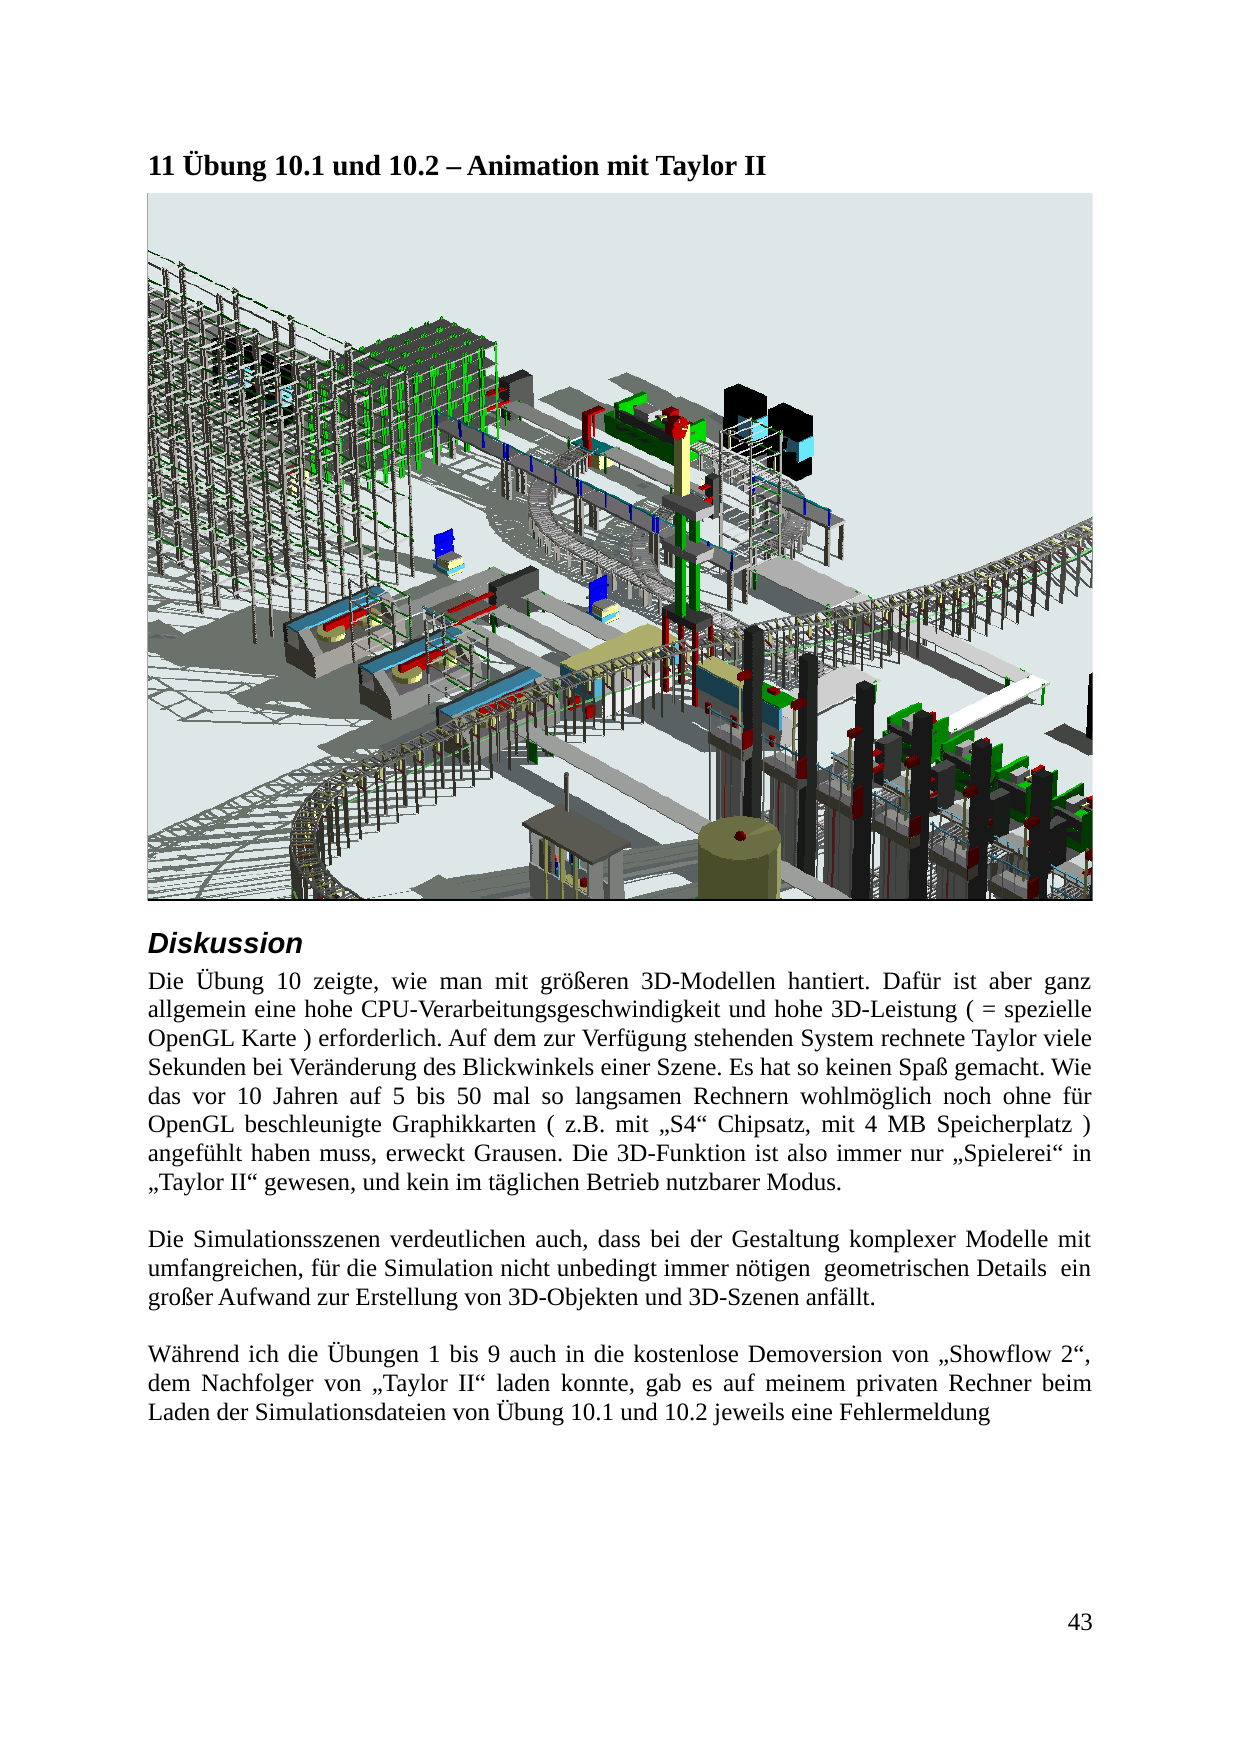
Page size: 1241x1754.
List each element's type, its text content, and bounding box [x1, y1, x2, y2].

picture [147, 193, 1093, 901]
text Die Simulationsszenen verdeutlichen auch, dass bei der Gestaltung komplexer Modelle mit umfangreichen, für die Simulation nicht unbedingt immer nötigen geometrischen Details ein großer Aufwand zur Erstellung von 3D-Objekten und 3D-Szenen anfällt. [148, 1224, 1093, 1311]
subtitle 11 Übung 10.1 und 10.2 – Animation mit Taylor II [148, 148, 1093, 181]
text Während ich die Übungen 1 bis 9 auch in die kostenlose Demoversion von „Showflow 2“, dem Nachfolger von „Taylor II“ laden konnte, gab es auf meinem privaten Rechner beim Laden der Simulationsdateien von Übung 10.1 und 10.2 jeweils eine Fehlermeldung [148, 1339, 1093, 1426]
text Die Übung 10 zeigte, wie man mit größeren 3D-Modellen hantiert. Dafür ist aber ganz allgemein eine hohe CPU-Verarbeitungsgeschwindigkeit und hohe 3D-Leistung ( = spezielle OpenGL Karte ) erforderlich. Auf dem zur Verfügung stehenden System rechnete Taylor viele Sekunden bei Veränderung des Blickwinkels einer Szene. Es hat so keinen Spaß gemacht. Wie das vor 10 Jahren auf 5 bis 50 mal so langsamen Rechnern wohlmöglich noch ohne für OpenGL beschleunigte Graphikkarten ( z.B. mit „S4“ Chipsatz, mit 4 MB Speicherplatz ) angefühlt haben muss, erweckt Grausen. Die 3D-Funktion ist also immer nur „Spielerei“ in „Taylor II“ gewesen, und kein im täglichen Betrieb nutzbarer Modus. [148, 966, 1093, 1196]
subtitle Diskussion [148, 926, 1093, 959]
